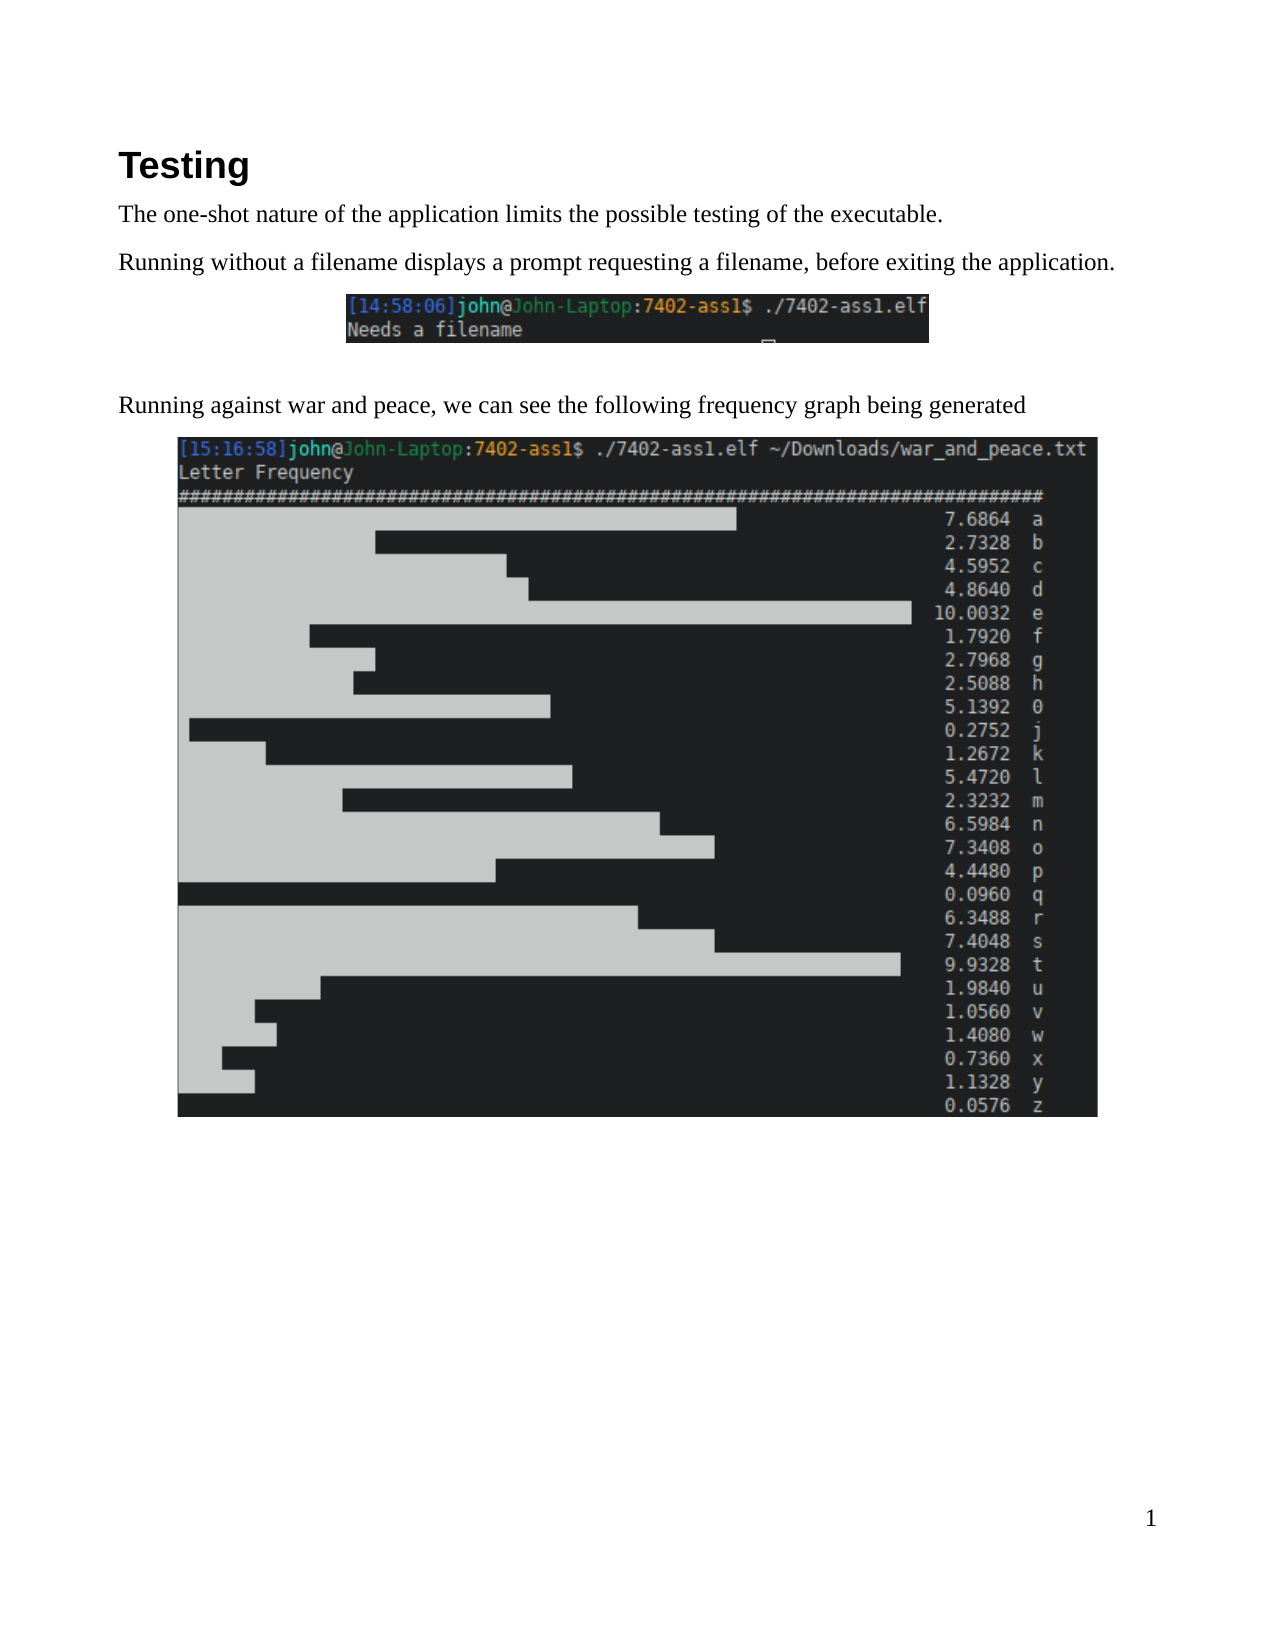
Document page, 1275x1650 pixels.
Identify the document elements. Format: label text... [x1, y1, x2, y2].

picture [346, 294, 929, 343]
text The one-shot nature of the application limits the possible testing of the executable. [118, 199, 1157, 228]
picture [177, 437, 1098, 1117]
text Running without a filename displays a prompt requesting a filename, before exiting the application. [118, 247, 1157, 276]
text Running against war and peace, we can see the following frequency graph being generated [118, 390, 1157, 418]
subtitle Testing [118, 143, 1157, 187]
